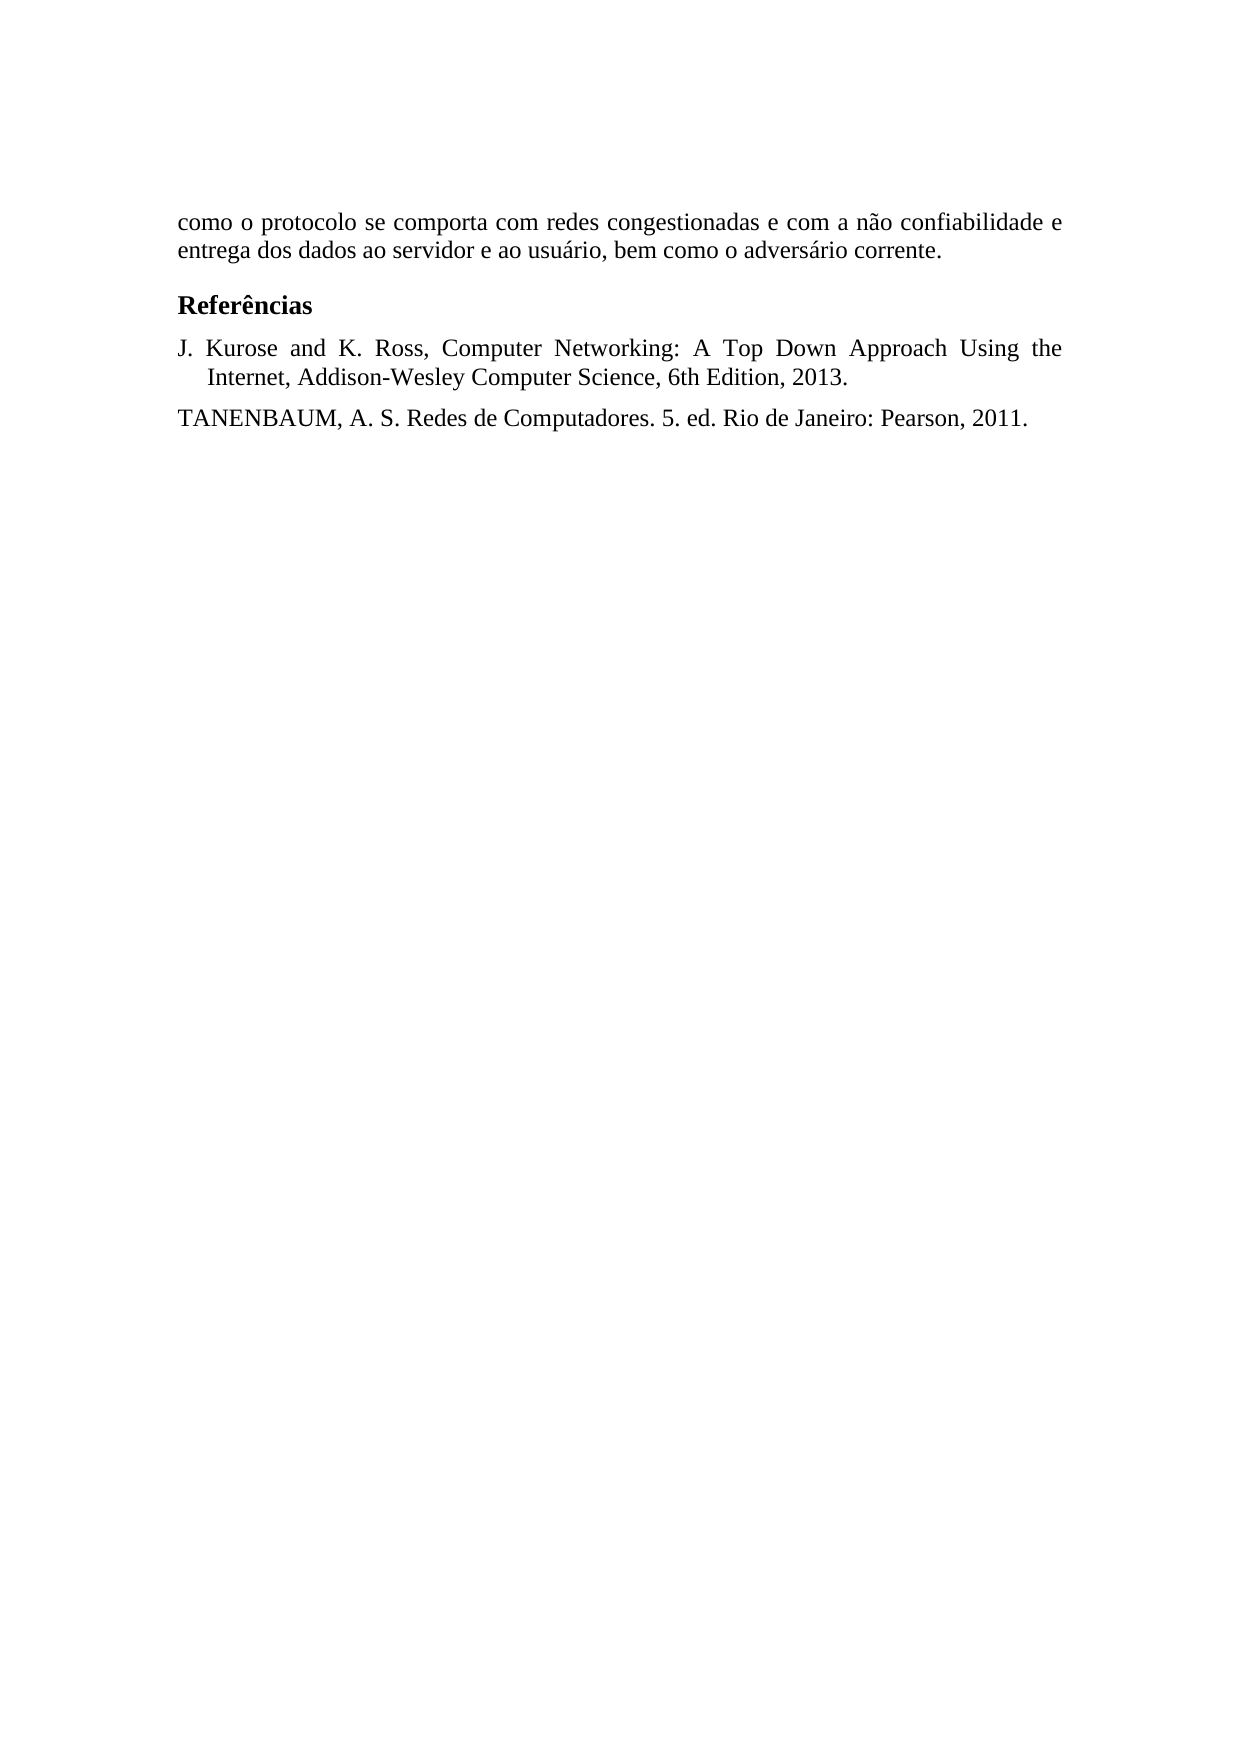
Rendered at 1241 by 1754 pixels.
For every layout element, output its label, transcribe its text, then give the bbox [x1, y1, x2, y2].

text TANENBAUM, A. S. Redes de Computadores. 5. ed. Rio de Janeiro: Pearson, 2011. [177, 403, 1063, 432]
subtitle Referências [177, 289, 1063, 320]
text J. Kurose and K. Ross, Computer Networking: A Top Down Approach Using the Internet, Addison-Wesley Computer Science, 6th Edition, 2013. [177, 333, 1063, 390]
text como o protocolo se comporta com redes congestionadas e com a não confiabilidade e entrega dos dados ao servidor e ao usuário, bem como o adversário corrente. [177, 207, 1063, 264]
